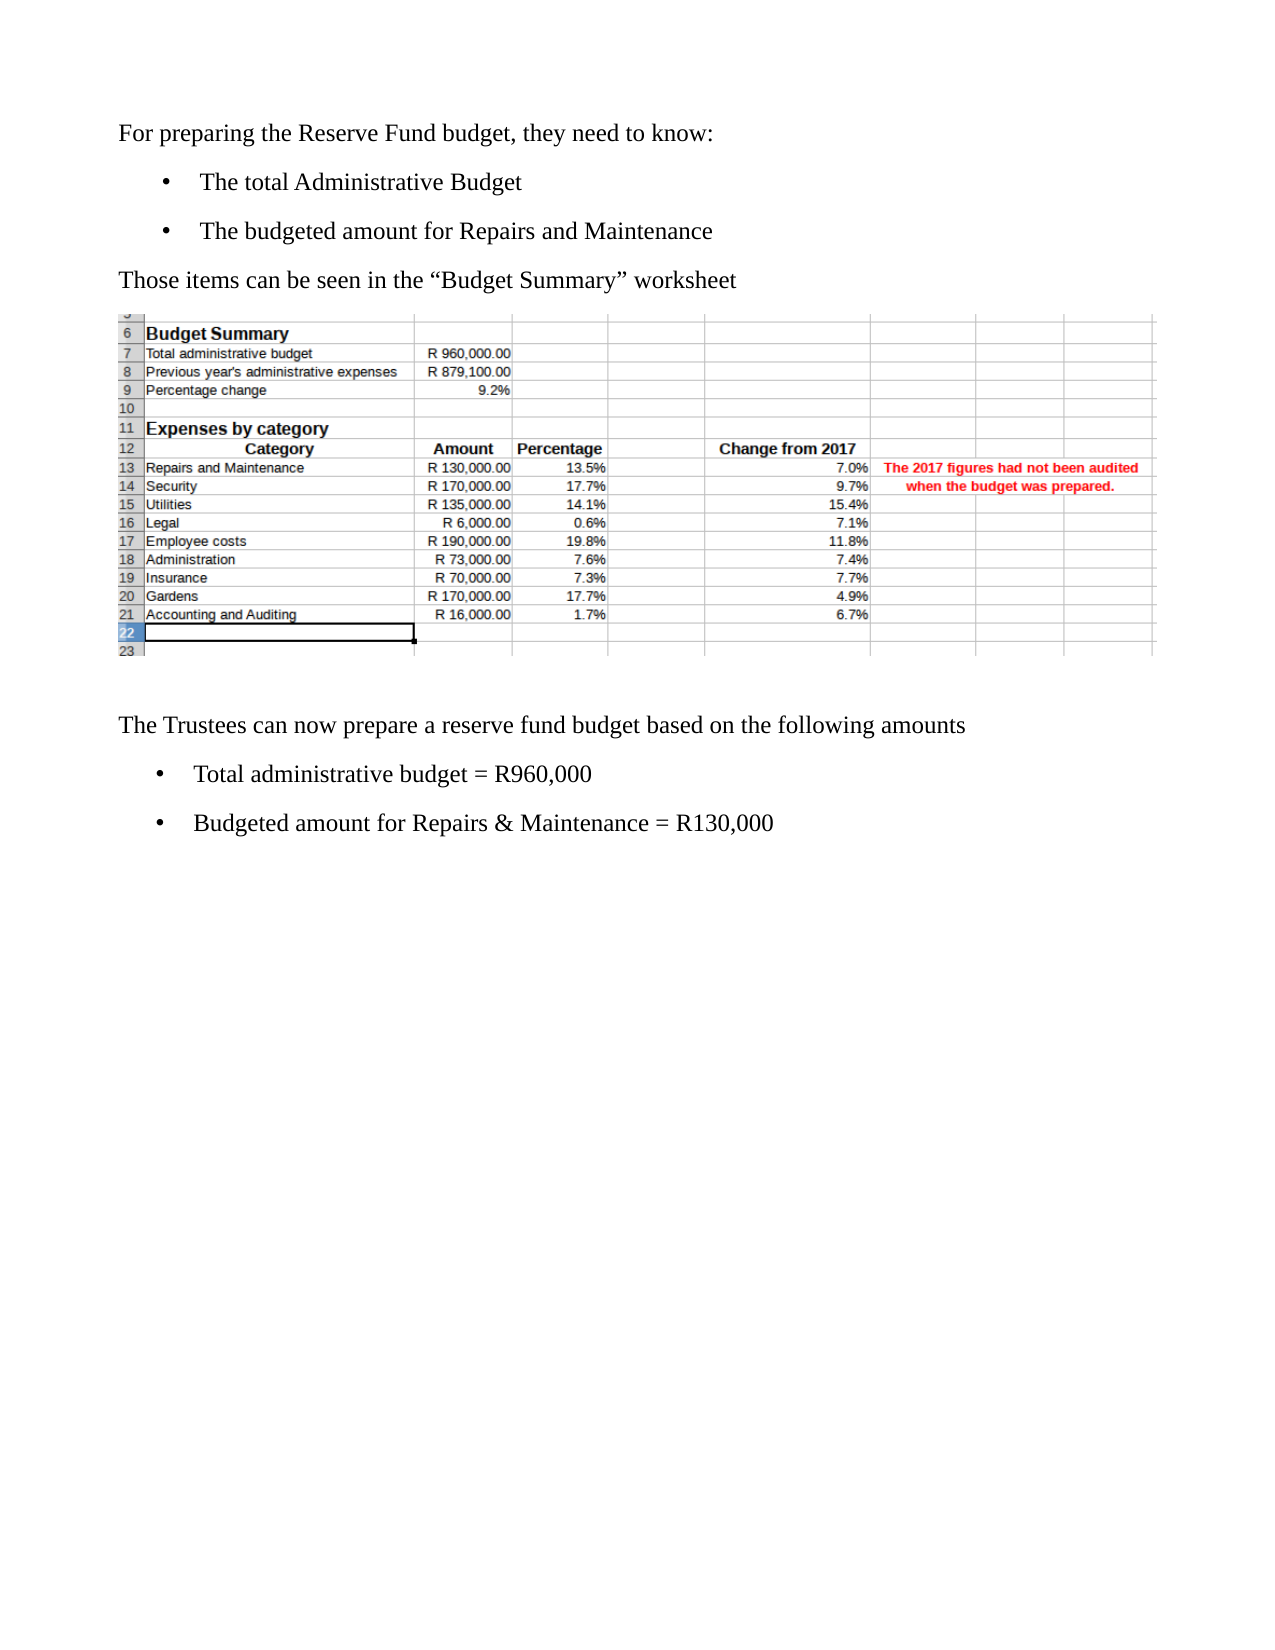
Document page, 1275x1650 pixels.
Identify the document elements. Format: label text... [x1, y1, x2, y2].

picture [118, 314, 1157, 656]
text For preparing the Reserve Fund budget, they need to know: [118, 118, 1157, 147]
list The total Administrative Budget [162, 167, 1157, 196]
list Budgeted amount for Repairs & Maintenance = R130,000 [156, 808, 1157, 837]
text The Trustees can now prepare a reserve fund budget based on the following amounts [118, 710, 1157, 739]
list The budgeted amount for Repairs and Maintenance [162, 216, 1157, 245]
text Those items can be seen in the “Budget Summary” worksheet [118, 265, 1157, 294]
list Total administrative budget = R960,000 [156, 759, 1157, 788]
